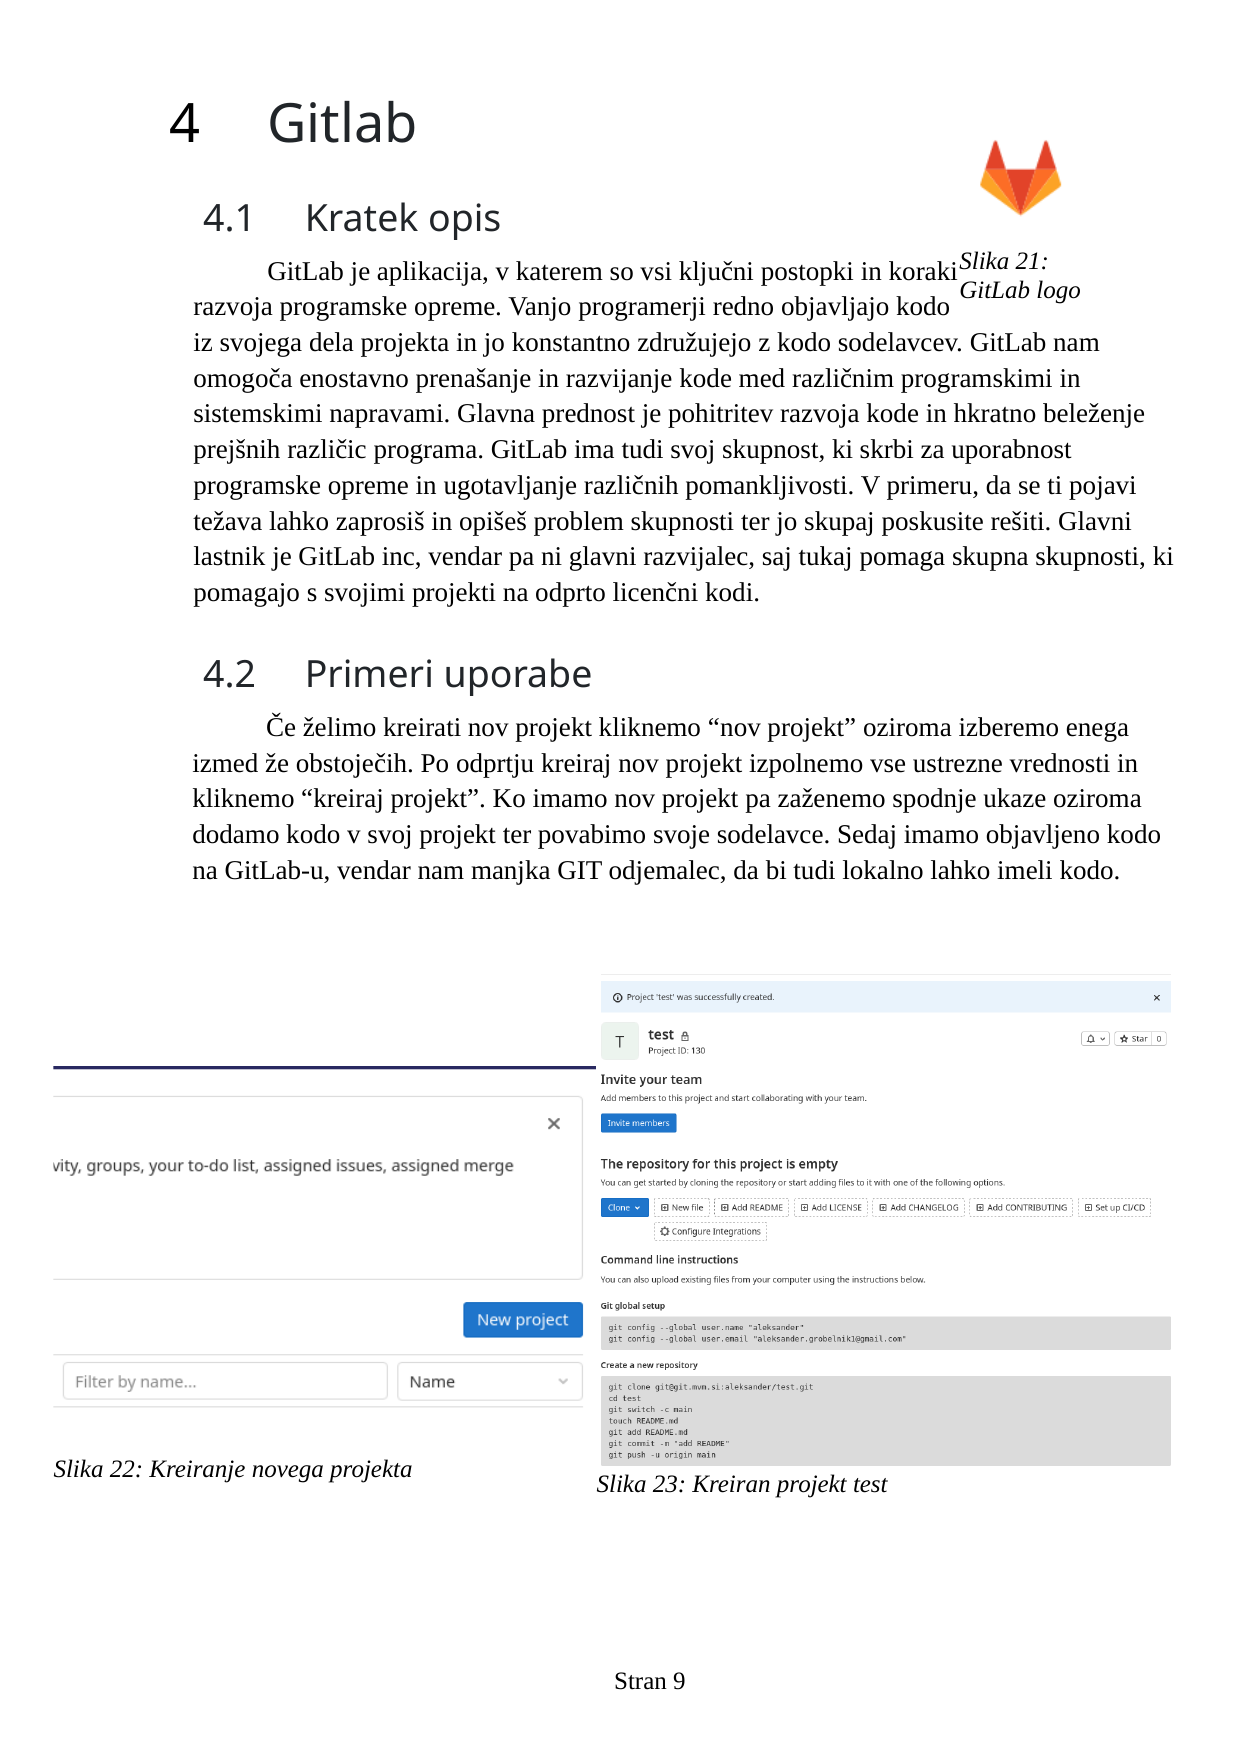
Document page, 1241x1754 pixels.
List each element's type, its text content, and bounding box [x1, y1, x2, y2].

picture [965, 115, 1081, 246]
text Slika 23: Kreiran projekt test [596, 1469, 1174, 1498]
text Če želimo kreirati nov projekt kliknemo “nov projekt” oziroma izberemo enega izmed že obstoječih. Po odprtju kreiraj nov projekt izpolnemo vse ustrezne vrednosti in kliknemo “kreiraj projekt”. Ko imamo nov projekt pa zaženemo spodnje ukaze oziroma dodamo kodo v svoj projekt ter povabimo svoje sodelavce. Sedaj imamo objavljeno kodo na GitLab-u, vendar nam manjka GIT odjemalec, da bi tudi lokalno lahko imeli kodo. [192, 711, 1181, 885]
picture [596, 973, 1175, 1469]
text [53, 1483, 591, 1508]
subtitle Gitlab [156, 84, 1181, 158]
subtitle Primeri uporabe [193, 647, 1181, 698]
list Slika 21: GitLab logo [959, 115, 1087, 303]
list GitLab je aplikacija, v katerem so vsi ključni postopki in koraki razvoja programske opreme. Vanjo programerji redno objavljajo kodo iz svojega dela projekta in jo konstantno združujejo z kodo sodelavcev. GitLab nam omogoča enostavno prenašanje in razvijanje kode med različnim programskimi in sistemskimi napravami. Glavna prednost je pohitritev razvoja kode in hkratno beleženje prejšnih različic programa. GitLab ima tudi svoj skupnost, ki skrbi za uporabnost programske opreme in ugotavljanje različnih pomankljivosti. V primeru, da se ti pojavi težava lahko zaprosiš in opišeš problem skupnosti ter jo skupaj poskusite rešiti. Glavni lastnik je GitLab inc, vendar pa ni glavni razvijalec, saj tukaj pomaga skupna skupnosti, ki pomagajo s svojimi projekti na odprto licenčni kodi. [156, 255, 1181, 607]
subtitle [1087, 191, 1181, 242]
text Slika 22: Kreiranje novega projekta [53, 1079, 591, 1483]
text [596, 1498, 1174, 1522]
subtitle Kratek opis [193, 191, 959, 242]
